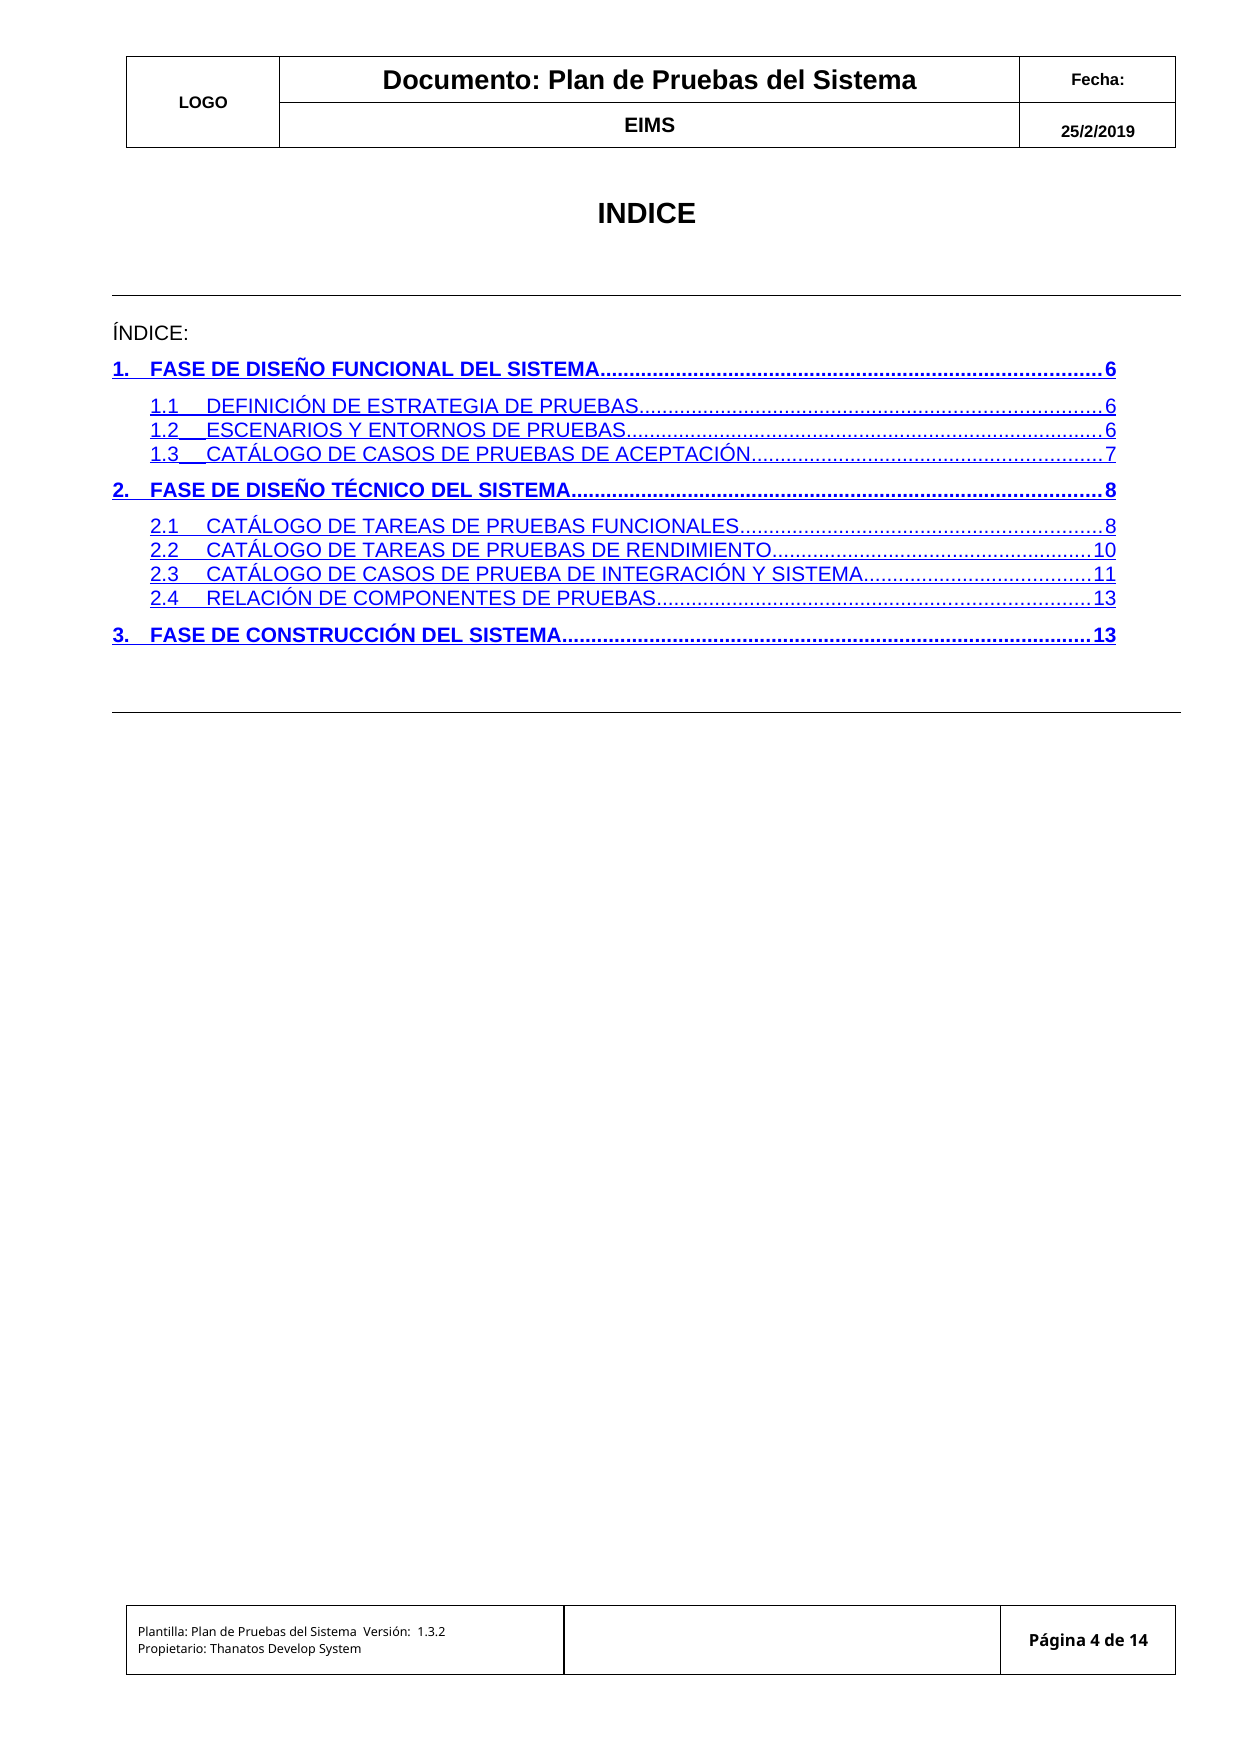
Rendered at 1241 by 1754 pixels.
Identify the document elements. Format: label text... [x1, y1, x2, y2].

text ÍNDICE: [112, 321, 1181, 344]
text 2.4 RELACIÓN DE COMPONENTES DE PRUEBAS 13 [150, 586, 1181, 610]
text 1. FASE DE DISEÑO FUNCIONAL DEL SISTEMA 6 [112, 357, 1181, 381]
text 2.2 CATÁLOGO DE TAREAS DE PRUEBAS DE RENDIMIENTO 10 [150, 538, 1181, 562]
text 1.2 ESCENARIOS Y ENTORNOS DE PRUEBAS 6 [150, 417, 1181, 441]
text 2.3 CATÁLOGO DE CASOS DE PRUEBA DE INTEGRACIÓN Y SISTEMA 11 [150, 562, 1181, 586]
text 1.3 CATÁLOGO DE CASOS DE PRUEBAS DE ACEPTACIÓN 7 [150, 441, 1181, 465]
text 1.1 DEFINICIÓN DE ESTRATEGIA DE PRUEBAS 6 [150, 393, 1181, 417]
text 2. FASE DE DISEÑO TÉCNICO DEL SISTEMA 8 [112, 478, 1181, 502]
text INDICE [112, 196, 1181, 229]
text 3. FASE DE CONSTRUCCIÓN DEL SISTEMA 13 [112, 623, 1181, 647]
text 2.1 CATÁLOGO DE TAREAS DE PRUEBAS FUNCIONALES 8 [150, 514, 1181, 538]
